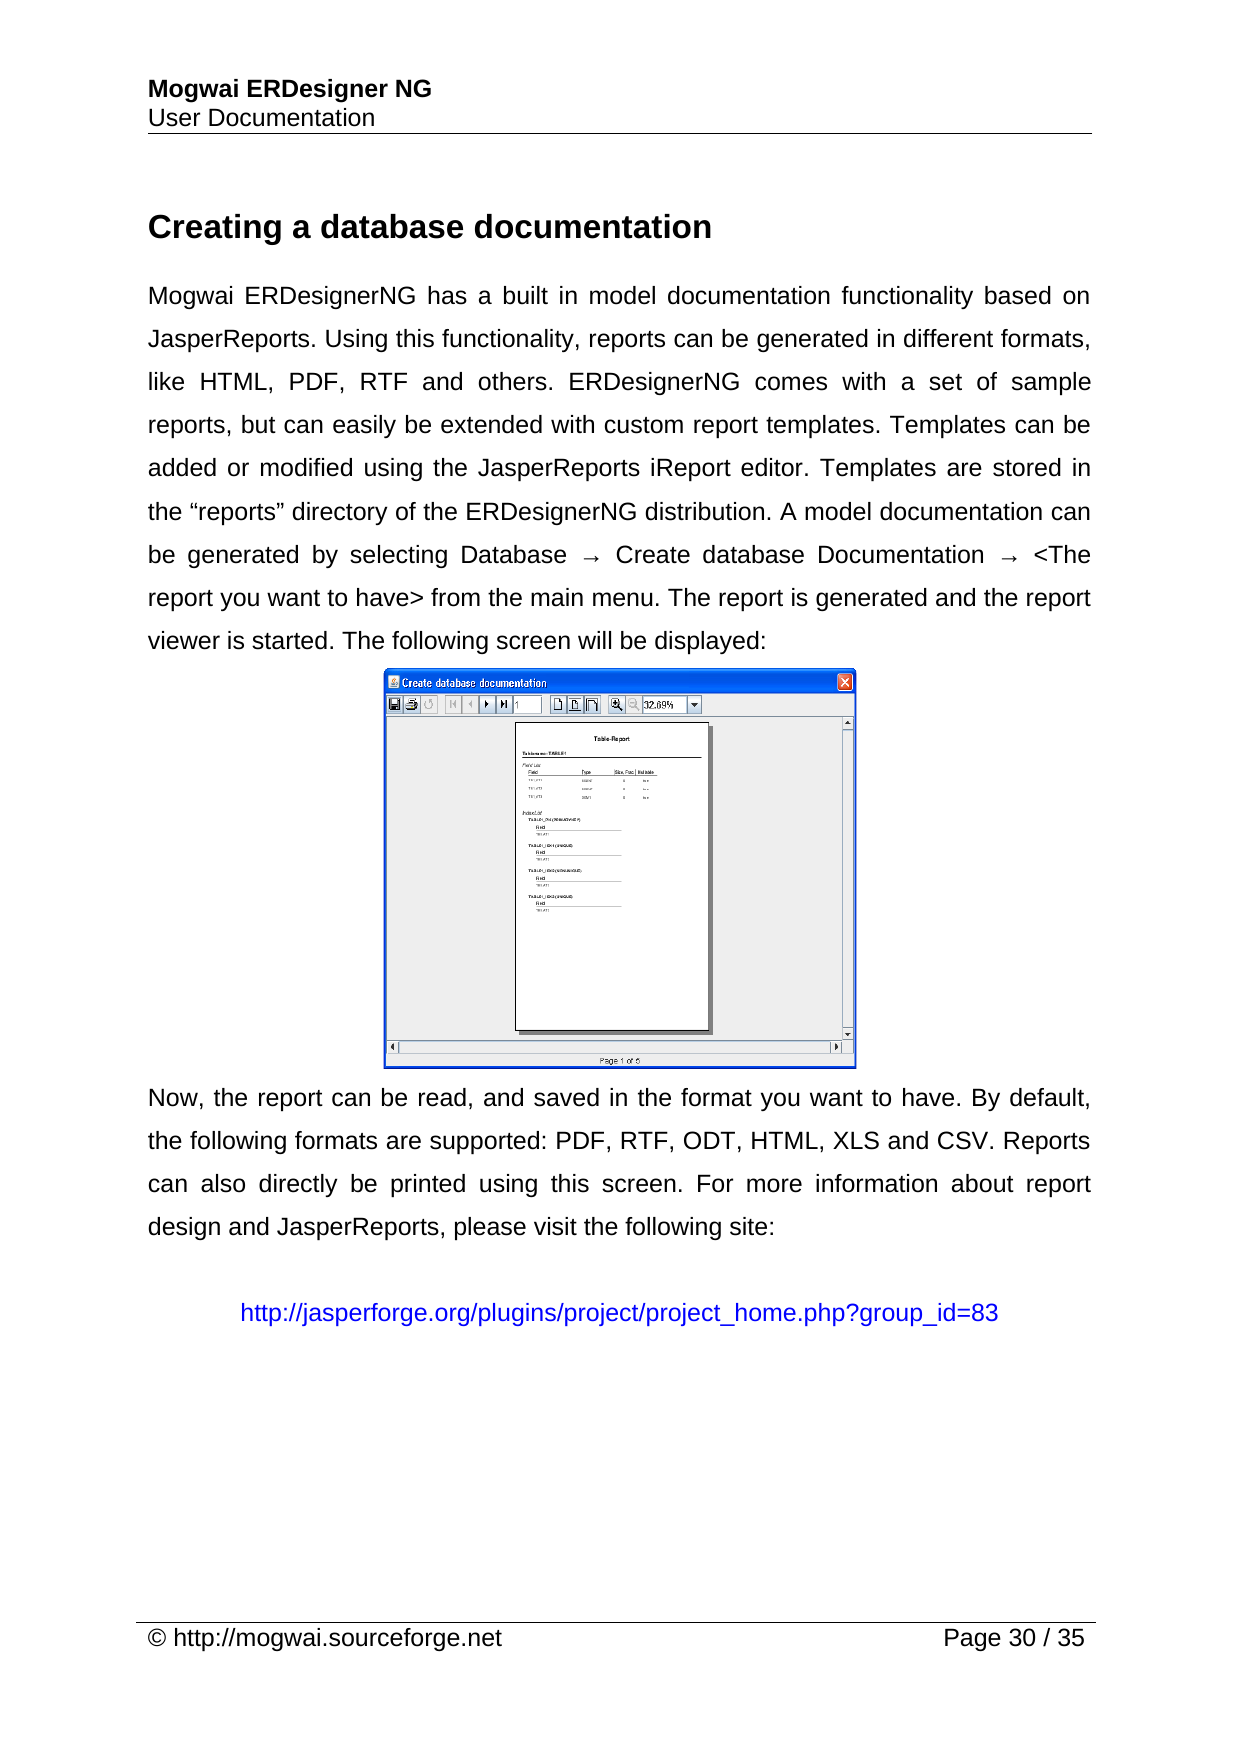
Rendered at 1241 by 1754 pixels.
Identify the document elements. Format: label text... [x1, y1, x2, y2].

subtitle Creating a database documentation [148, 207, 1092, 246]
text Mogwai ERDesignerNG has a built in model documentation functionality based on JasperReports. Using this functionality, reports can be generated in different formats, like HTML, PDF, RTF and others. ERDesignerNG comes with a set of sample reports, but can easily be extended with custom report templates. Templates can be added or modified using the JasperReports iReport editor. Templates are stored in the “reports” directory of the ERDesignerNG distribution. A model documentation can be generated by selecting Database → Create database Documentation → <The report you want to have> from the main menu. The report is generated and the report viewer is started. The following screen will be displayed: [148, 281, 1092, 654]
picture [383, 668, 857, 1069]
text http://jasperforge.org/plugins/project/project_home.php?group_id=83 [148, 1298, 1092, 1327]
text Now, the report can be read, and saved in the format you want to have. By default, the following formats are supported: PDF, RTF, ODT, HTML, XLS and CSV. Reports can also directly be printed using this screen. For more information about report design and JasperReports, please visit the following site: [148, 669, 1092, 1241]
